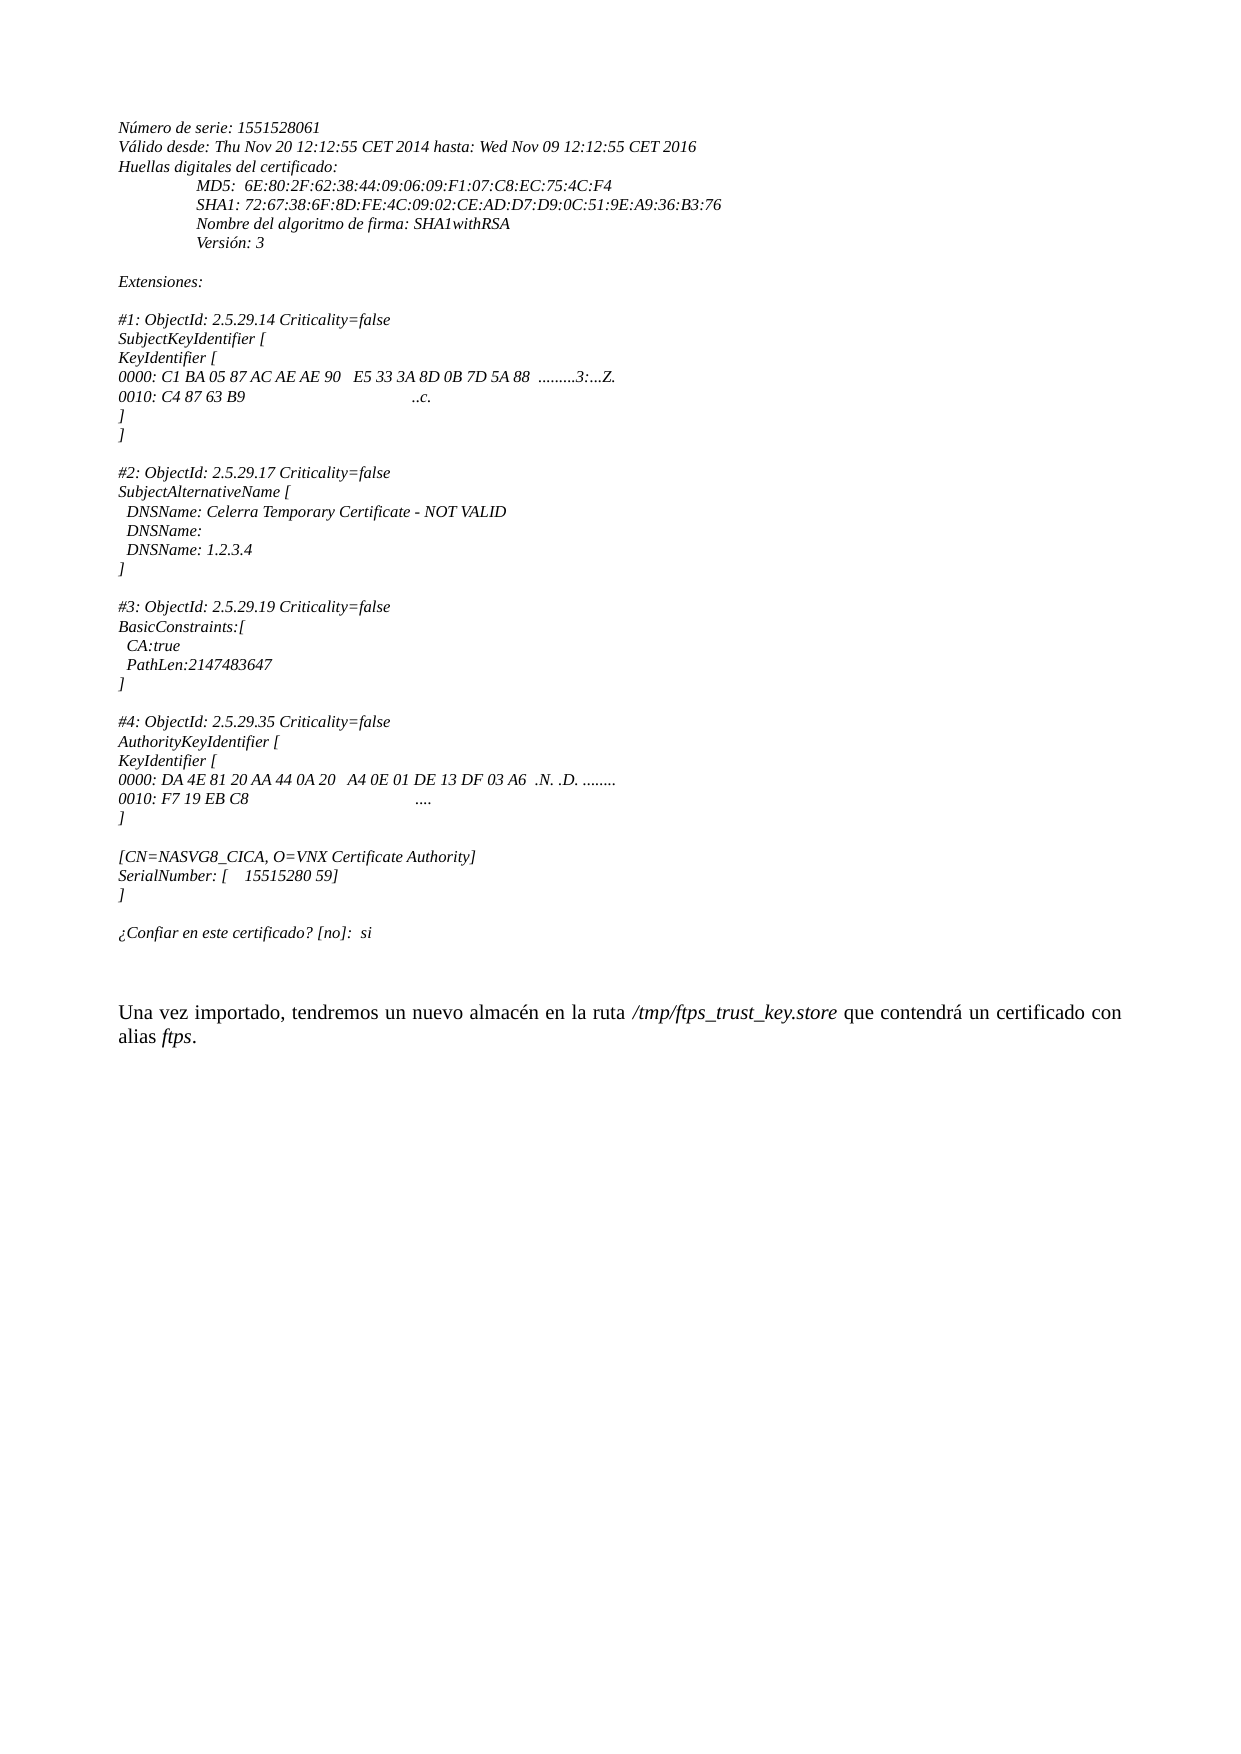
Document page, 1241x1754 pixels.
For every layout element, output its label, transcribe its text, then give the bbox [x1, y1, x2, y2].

text ¿Confiar en este certificado? [no]: si [118, 923, 1122, 942]
text ] [118, 885, 1122, 904]
text 0000: C1 BA 05 87 AC AE AE 90 E5 33 3A 8D 0B 7D 5A 88 .........3:...Z. [118, 367, 1122, 386]
text KeyIdentifier [ [118, 751, 1122, 770]
text SubjectKeyIdentifier [ [118, 329, 1122, 348]
text 0010: C4 87 63 B9 ..c. [118, 386, 1122, 406]
text SubjectAlternativeName [ [118, 482, 1122, 501]
text Huellas digitales del certificado: [118, 156, 1122, 176]
text 0000: DA 4E 81 20 AA 44 0A 20 A4 0E 01 DE 13 DF 03 A6 .N. .D. ........ [118, 770, 1122, 789]
text DNSName: Celerra Temporary Certificate - NOT VALID [118, 501, 1122, 521]
text ] [118, 559, 1122, 578]
text ] [118, 406, 1122, 425]
text #4: ObjectId: 2.5.29.35 Criticality=false [118, 712, 1122, 731]
text #3: ObjectId: 2.5.29.19 Criticality=false [118, 597, 1122, 616]
text MD5: 6E:80:2F:62:38:44:09:06:09:F1:07:C8:EC:75:4C:F4 [118, 176, 1122, 195]
text DNSName: 1.2.3.4 [118, 540, 1122, 559]
text PathLen:2147483647 [118, 655, 1122, 674]
text Versión: 3 [118, 233, 1122, 252]
text Número de serie: 1551528061 [118, 118, 1122, 137]
text ] [118, 808, 1122, 827]
text #1: ObjectId: 2.5.29.14 Criticality=false [118, 310, 1122, 329]
text AuthorityKeyIdentifier [ [118, 731, 1122, 751]
text SHA1: 72:67:38:6F:8D:FE:4C:09:02:CE:AD:D7:D9:0C:51:9E:A9:36:B3:76 [118, 195, 1122, 214]
text DNSName: [118, 521, 1122, 540]
text ] [118, 674, 1122, 693]
text 0010: F7 19 EB C8 .... [118, 789, 1122, 808]
text SerialNumber: [ 15515280 59] [118, 866, 1122, 885]
text #2: ObjectId: 2.5.29.17 Criticality=false [118, 463, 1122, 482]
text Extensiones: [118, 271, 1122, 291]
text ] [118, 425, 1122, 444]
text [CN=NASVG8_CICA, O=VNX Certificate Authority] [118, 846, 1122, 866]
text Válido desde: Thu Nov 20 12:12:55 CET 2014 hasta: Wed Nov 09 12:12:55 CET 2016 [118, 137, 1122, 156]
text Nombre del algoritmo de firma: SHA1withRSA [118, 214, 1122, 233]
text CA:true [118, 636, 1122, 655]
text Una vez importado, tendremos un nuevo almacén en la ruta /tmp/ftps_trust_key.store que contendrá un certificado con alias ftps. [118, 1000, 1122, 1048]
text BasicConstraints:[ [118, 616, 1122, 636]
text KeyIdentifier [ [118, 348, 1122, 367]
